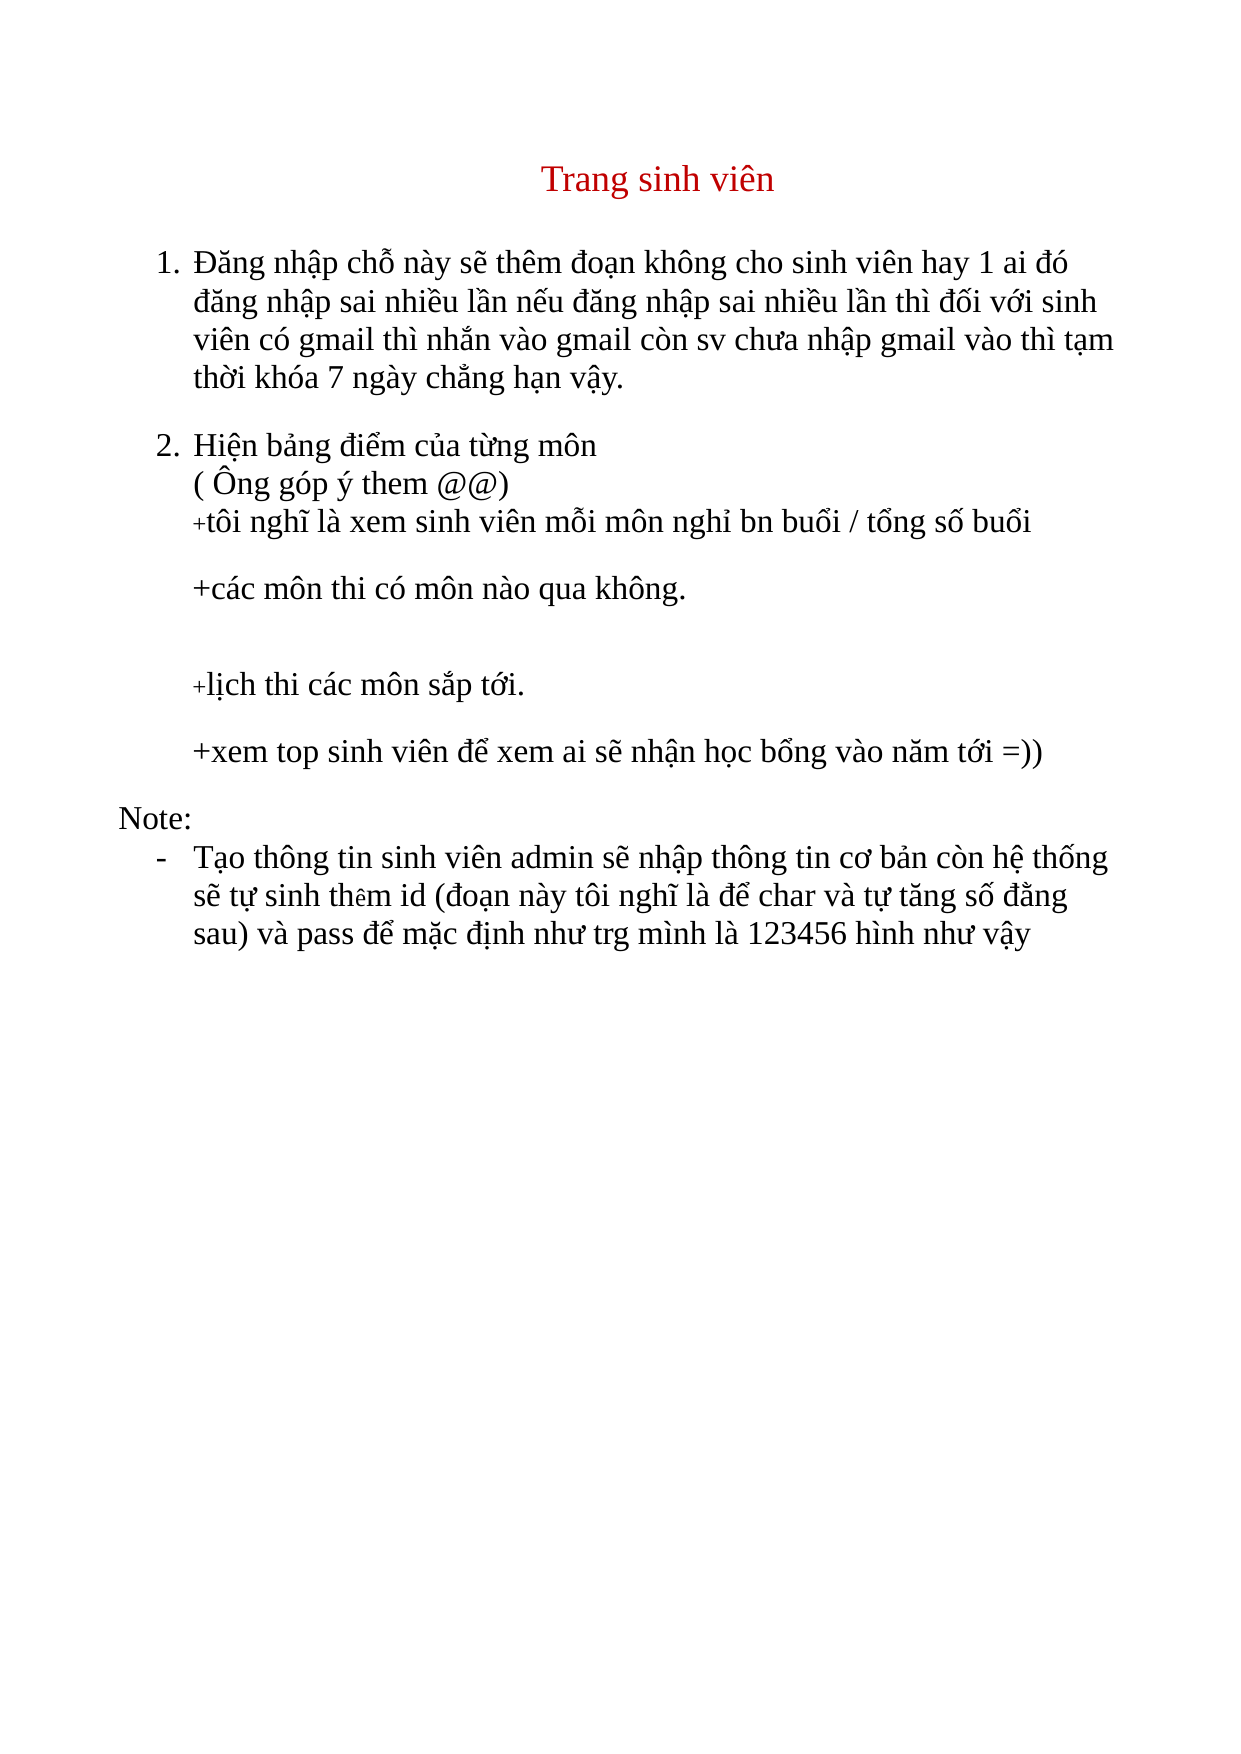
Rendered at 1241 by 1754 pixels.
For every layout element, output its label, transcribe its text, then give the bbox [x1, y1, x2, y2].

text Trang sinh viên [193, 156, 1122, 199]
list Hiện bảng điểm của từng môn [156, 425, 1122, 463]
text ( Ông góp ý them @@) [193, 463, 1122, 501]
list Tạo thông tin sinh viên admin sẽ nhập thông tin cơ bản còn hệ thống sẽ tự sinh thêm id (đoạn này tôi nghĩ là để char và tự tăng số đằng sau) và pass để mặc định như trg mình là 123456 hình như vậy [156, 837, 1122, 952]
text +tôi nghĩ là xem sinh viên mỗi môn nghỉ bn buổi / tổng số buổi [118, 501, 1122, 540]
text +các môn thi có môn nào qua không. [118, 568, 1122, 607]
text +xem top sinh viên để xem ai sẽ nhận học bổng vào năm tới =)) [118, 731, 1122, 770]
list Đăng nhập chỗ này sẽ thêm đoạn không cho sinh viên hay 1 ai đó đăng nhập sai nhiều lần nếu đăng nhập sai nhiều lần thì đối với sinh viên có gmail thì nhắn vào gmail còn sv chưa nhập gmail vào thì tạm thời khóa 7 ngày chẳng hạn vậy. [156, 243, 1122, 396]
text Note: [118, 798, 1122, 837]
text +lịch thi các môn sắp tới. [118, 664, 1122, 703]
